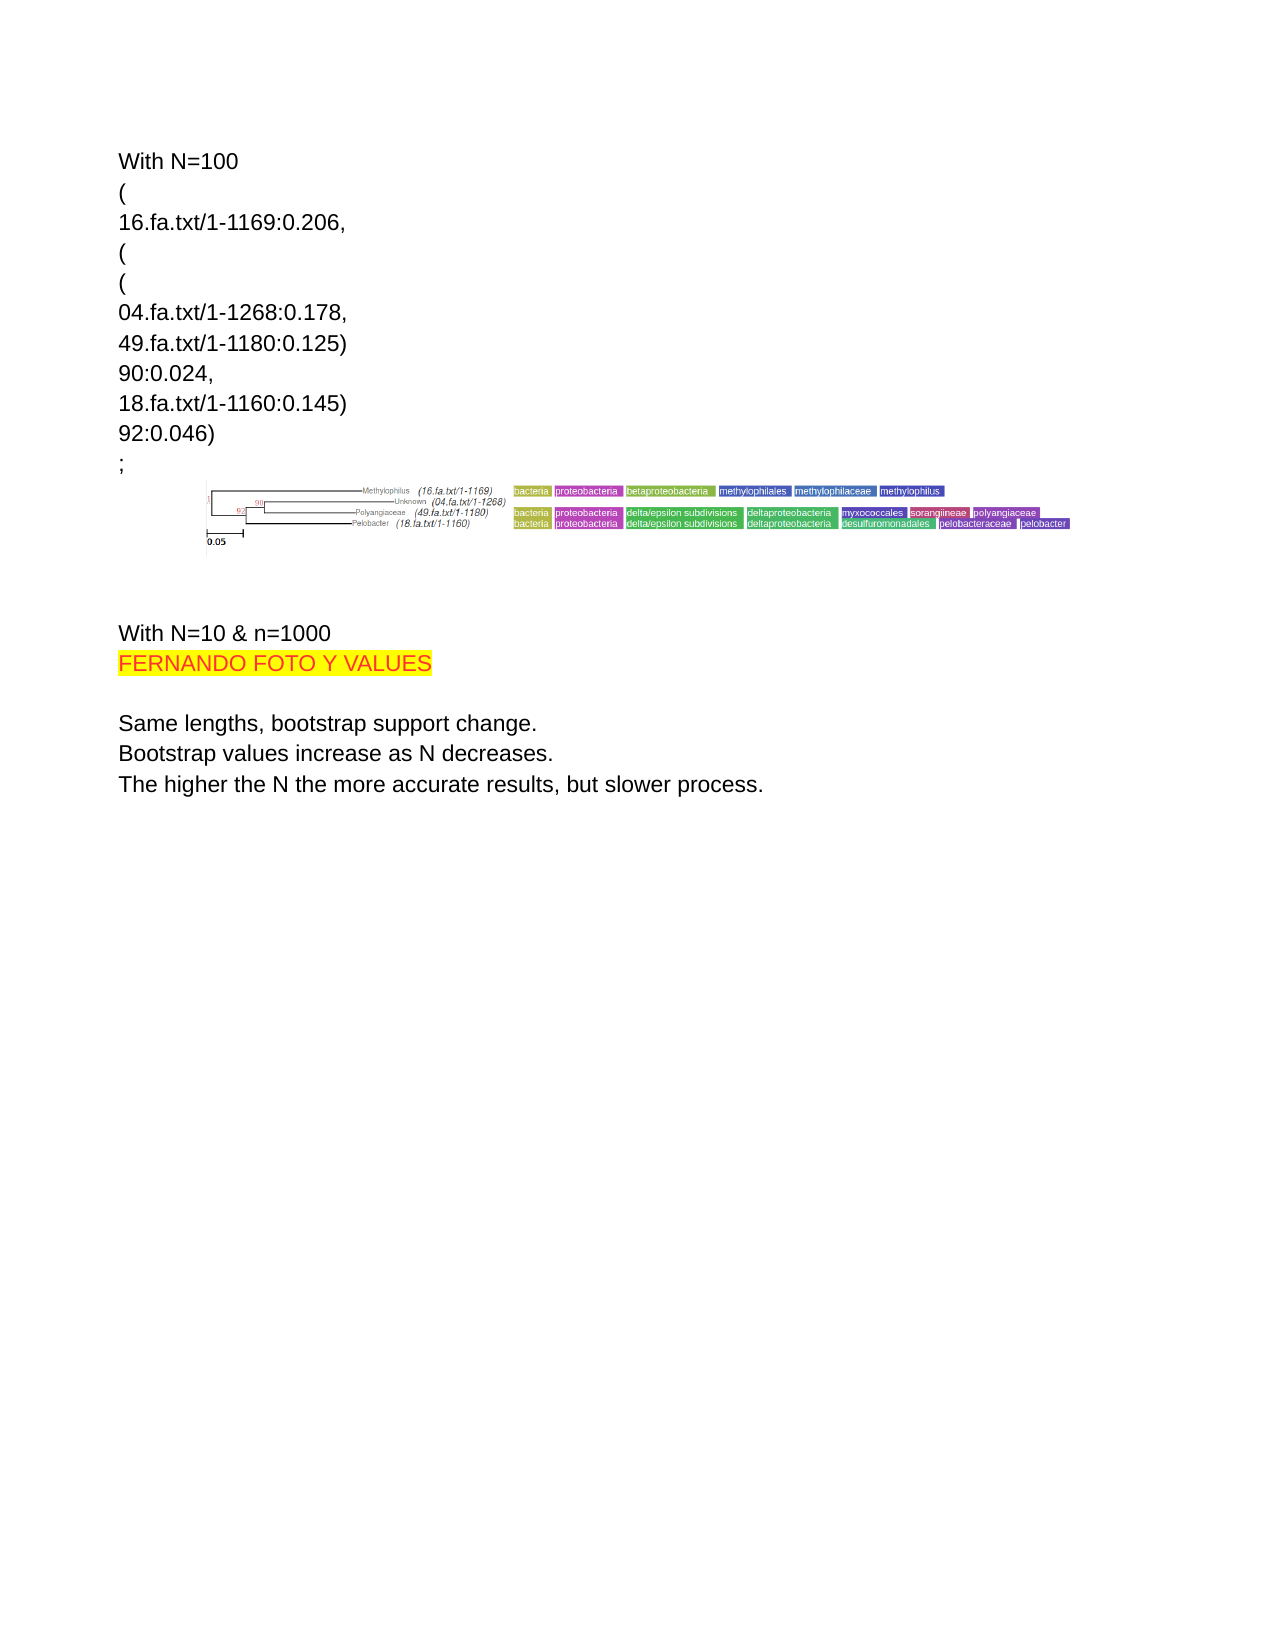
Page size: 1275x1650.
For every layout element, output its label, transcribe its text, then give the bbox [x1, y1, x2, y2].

text ( [118, 239, 1157, 265]
text FERNANDO FOTO Y VALUES [118, 650, 1157, 676]
text 04.fa.txt/1-1268:0.178, [118, 299, 1157, 326]
picture [201, 502, 1074, 556]
text Bootstrap values increase as N decreases. [118, 740, 1157, 767]
text 92:0.046) [118, 420, 1157, 447]
text With N=100 [118, 148, 1157, 175]
text 90:0.024, [118, 360, 1157, 386]
text ( [118, 269, 1157, 296]
text 18.fa.txt/1-1160:0.145) [118, 390, 1157, 416]
text 49.fa.txt/1-1180:0.125) [118, 329, 1157, 356]
text With N=10 & n=1000 [118, 619, 1157, 646]
text 16.fa.txt/1-1169:0.206, [118, 209, 1157, 235]
text ( [118, 178, 1157, 205]
text The higher the N the more accurate results, but slower process. [118, 771, 1157, 797]
text ; [118, 450, 1157, 477]
text Same lengths, bootstrap support change. [118, 710, 1157, 736]
